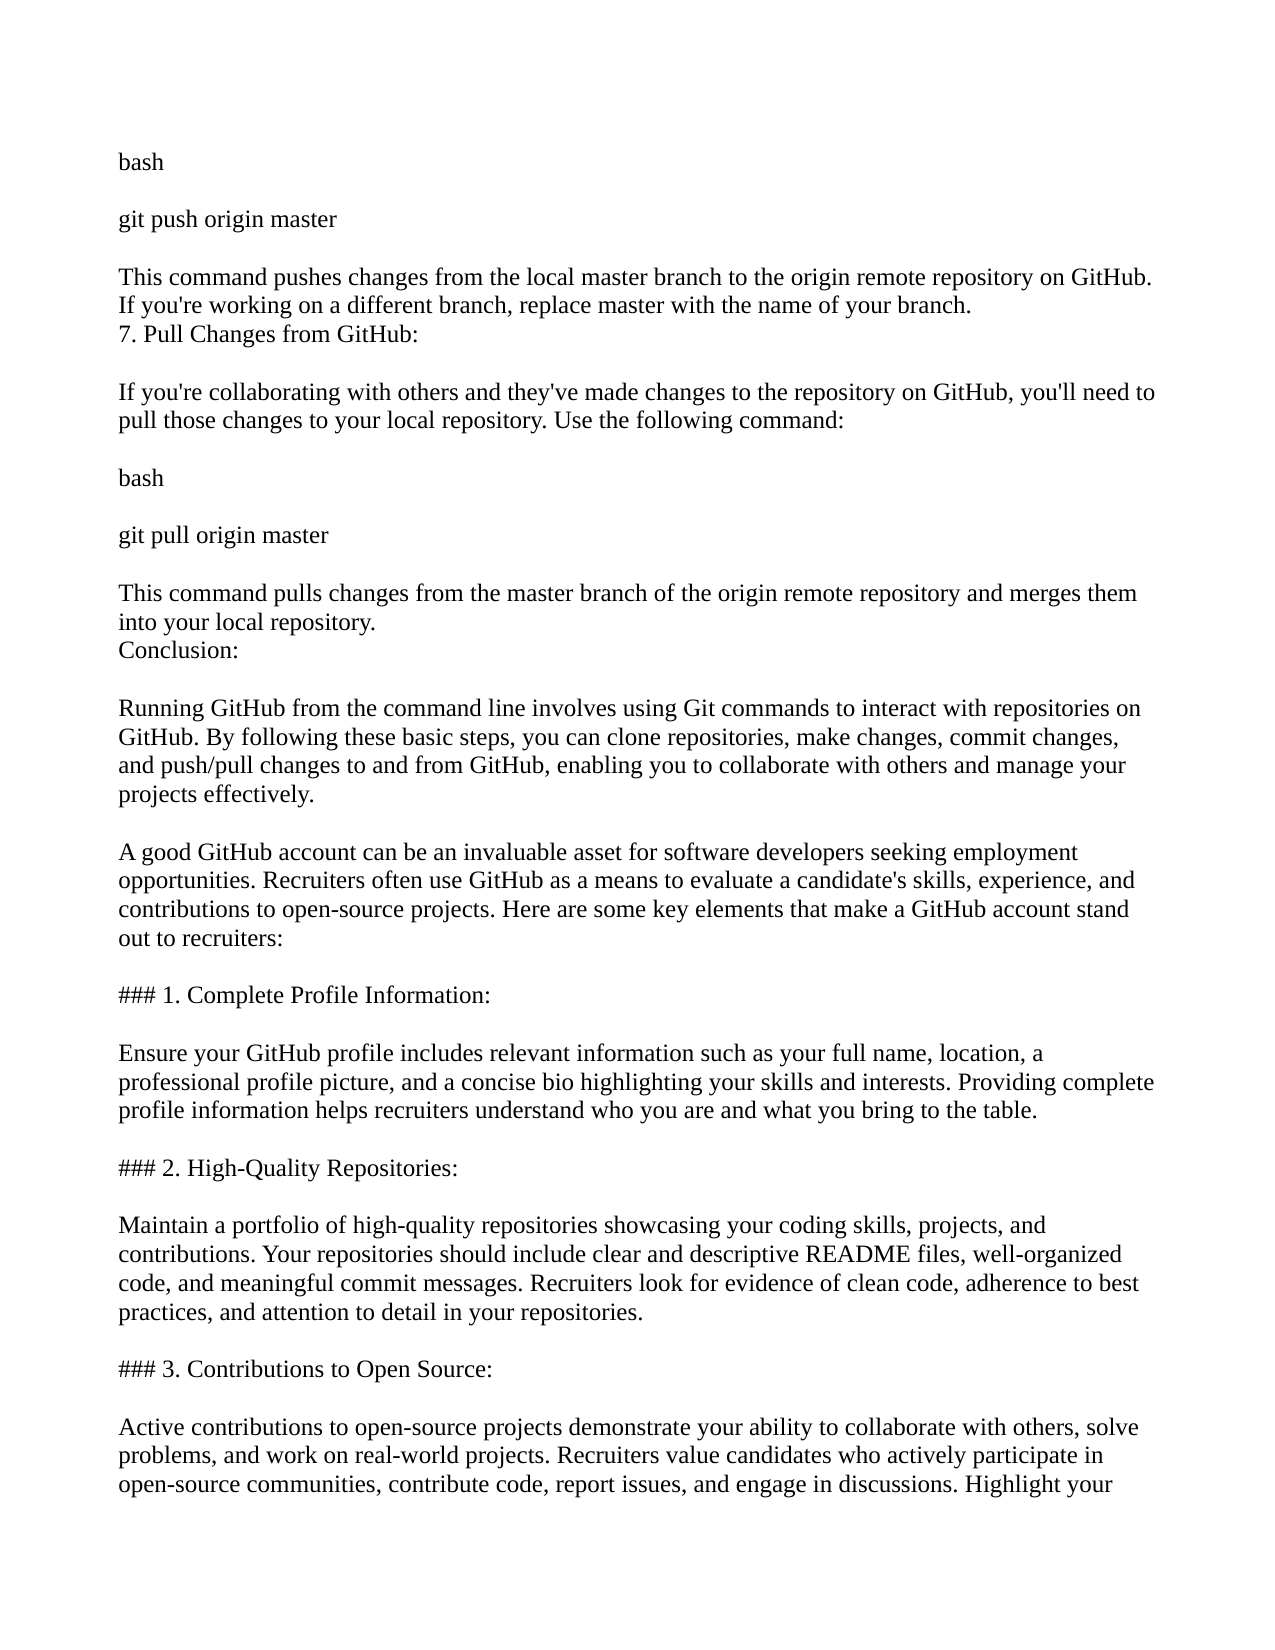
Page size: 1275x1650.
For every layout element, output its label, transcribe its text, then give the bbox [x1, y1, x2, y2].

text ### 3. Contributions to Open Source: [118, 1354, 1157, 1383]
text This command pulls changes from the master branch of the origin remote repository and merges them into your local repository. [118, 578, 1157, 636]
text git pull origin master [118, 521, 1157, 549]
text Active contributions to open-source projects demonstrate your ability to collaborate with others, solve problems, and work on real-world projects. Recruiters value candidates who actively participate in open-source communities, contribute code, report issues, and engage in discussions. Highlight your [118, 1412, 1157, 1498]
text This command pushes changes from the local master branch to the origin remote repository on GitHub. If you're working on a different branch, replace master with the name of your branch. [118, 262, 1157, 319]
text bash [118, 463, 1157, 492]
text git push origin master [118, 204, 1157, 233]
text ### 2. High-Quality Repositories: [118, 1153, 1157, 1182]
text Conclusion: [118, 636, 1157, 664]
text Running GitHub from the command line involves using Git commands to interact with repositories on GitHub. By following these basic steps, you can clone repositories, make changes, commit changes, and push/pull changes to and from GitHub, enabling you to collaborate with others and manage your projects effectively. [118, 693, 1157, 808]
text 7. Pull Changes from GitHub: [118, 319, 1157, 348]
text A good GitHub account can be an invaluable asset for software developers seeking employment opportunities. Recruiters often use GitHub as a means to evaluate a candidate's skills, experience, and contributions to open-source projects. Here are some key elements that make a GitHub account stand out to recruiters: [118, 837, 1157, 952]
text bash [118, 147, 1157, 176]
text If you're collaborating with others and they've made changes to the repository on GitHub, you'll need to pull those changes to your local repository. Use the following command: [118, 377, 1157, 434]
text Maintain a portfolio of high-quality repositories showcasing your coding skills, projects, and contributions. Your repositories should include clear and descriptive README files, well-organized code, and meaningful commit messages. Recruiters look for evidence of clean code, adherence to best practices, and attention to detail in your repositories. [118, 1211, 1157, 1326]
text ### 1. Complete Profile Information: [118, 981, 1157, 1009]
text Ensure your GitHub profile includes relevant information such as your full name, location, a professional profile picture, and a concise bio highlighting your skills and interests. Providing complete profile information helps recruiters understand who you are and what you bring to the table. [118, 1038, 1157, 1124]
